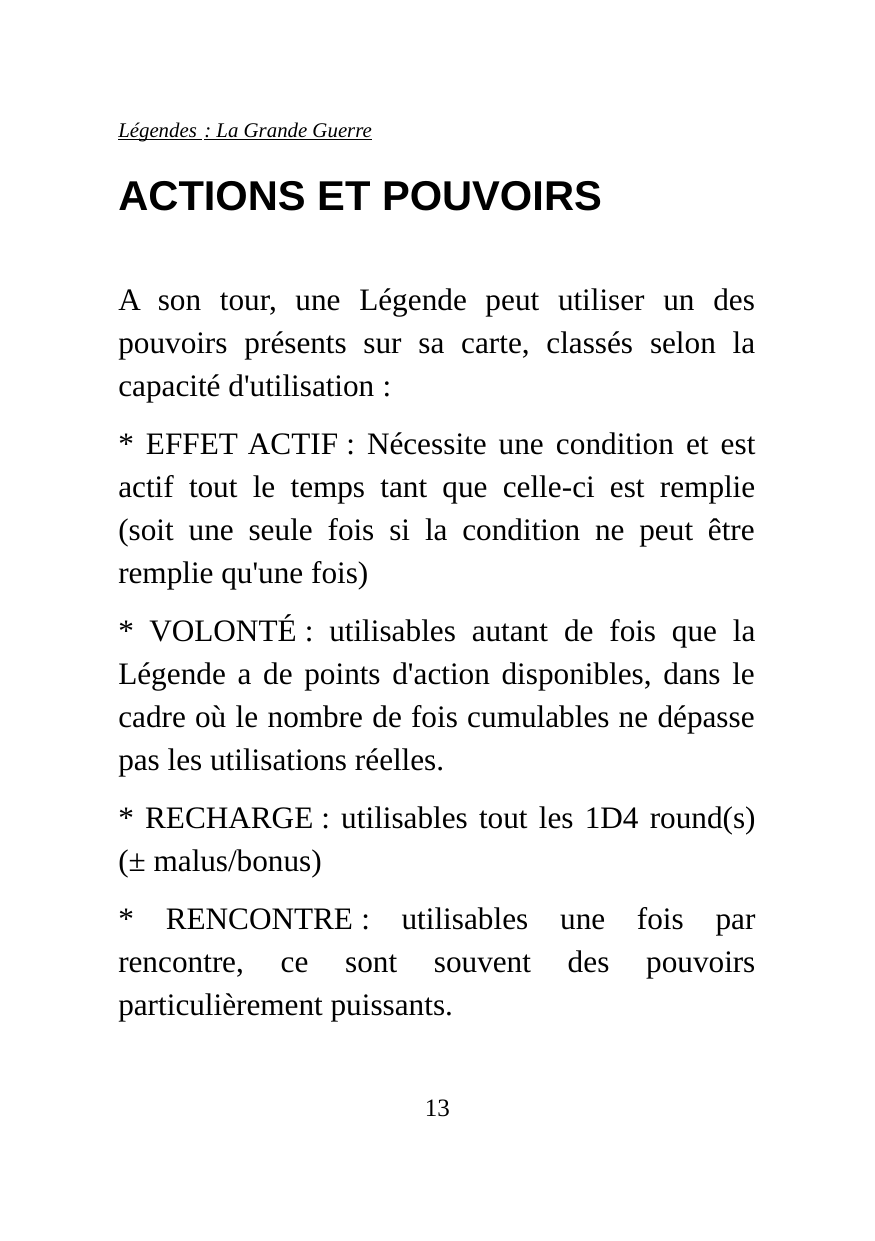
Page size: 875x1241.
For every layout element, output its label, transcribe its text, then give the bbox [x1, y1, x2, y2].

text A son tour, une Légende peut utiliser un des pouvoirs présents sur sa carte, classés selon la capacité d'utilisation : [118, 281, 756, 403]
subtitle ACTIONS ET POUVOIRS [118, 172, 756, 219]
text * EFFET ACTIF : Nécessite une condition et est actif tout le temps tant que celle-ci est remplie (soit une seule fois si la condition ne peut être remplie qu'une fois) [118, 425, 756, 590]
text * RENCONTRE : utilisables une fois par rencontre, ce sont souvent des pouvoirs particulièrement puissants. [118, 900, 756, 1022]
text * VOLONTÉ : utilisables autant de fois que la Légende a de points d'action disponibles, dans le cadre où le nombre de fois cumulables ne dépasse pas les utilisations réelles. [118, 612, 756, 777]
text * RECHARGE : utilisables tout les 1D4 round(s) (± malus/bonus) [118, 799, 756, 878]
